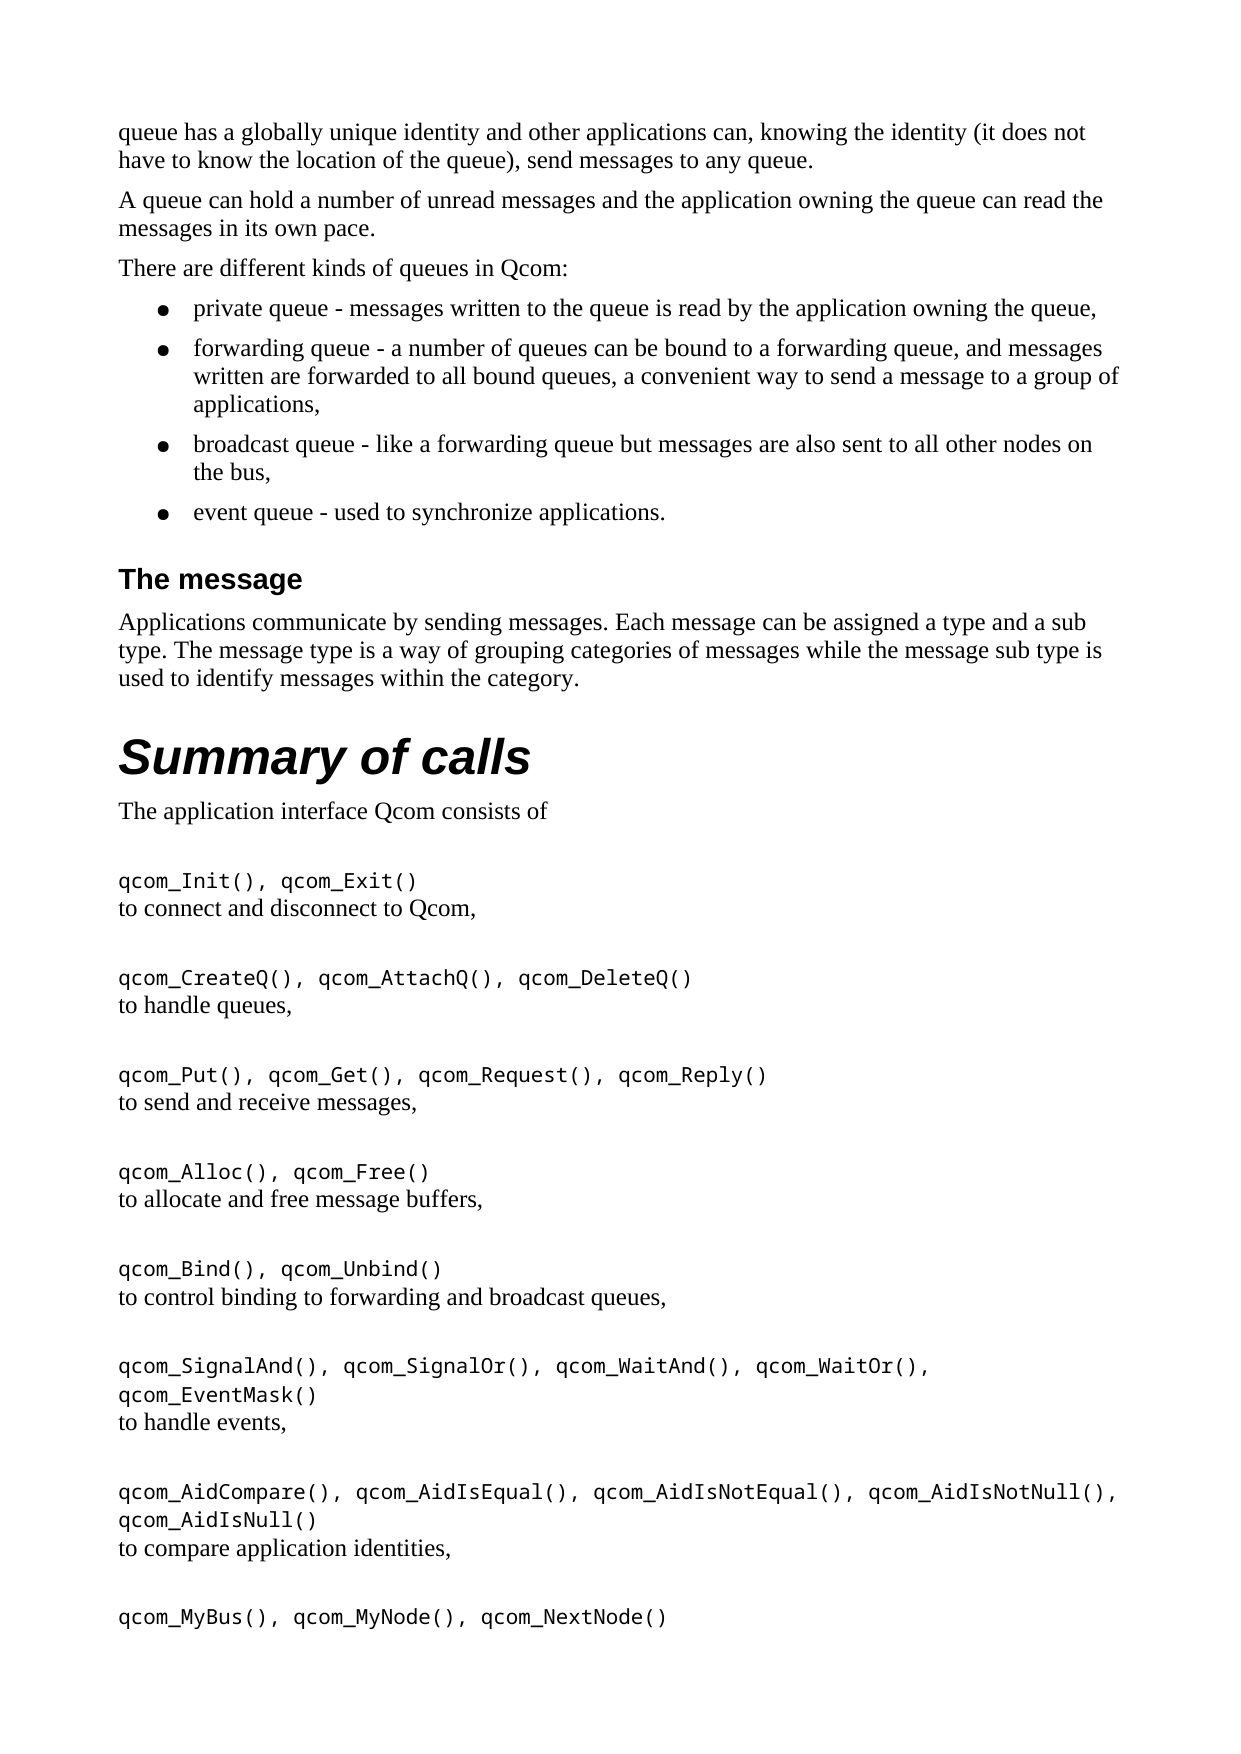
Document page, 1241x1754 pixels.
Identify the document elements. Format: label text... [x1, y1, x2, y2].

text queue has a globally unique identity and other applications can, knowing the identity (it does not have to know the location of the queue), send messages to any queue. [118, 118, 1122, 173]
text qcom_Put(), qcom_Get(), qcom_Request(), qcom_Reply() [118, 1060, 1122, 1088]
text to send and receive messages, [118, 1088, 1122, 1116]
text Applications communicate by sending messages. Each message can be assigned a type and a sub type. The message type is a way of grouping categories of messages while the message sub type is used to identify messages within the category. [118, 608, 1122, 691]
subtitle The message [118, 563, 1122, 596]
text to allocate and free message buffers, [118, 1186, 1122, 1213]
text qcom_AidCompare(), qcom_AidIsEqual(), qcom_AidIsNotEqual(), qcom_AidIsNotNull(), qcom_AidIsNull() [118, 1477, 1122, 1534]
text There are different kinds of queues in Qcom: [118, 254, 1122, 282]
text to connect and disconnect to Qcom, [118, 894, 1122, 922]
text to control binding to forwarding and broadcast queues, [118, 1283, 1122, 1310]
list private queue - messages written to the queue is read by the application owning the queue, [156, 294, 1122, 322]
text qcom_SignalAnd(), qcom_SignalOr(), qcom_WaitAnd(), qcom_WaitOr(), qcom_EventMask() [118, 1351, 1122, 1408]
text The application interface Qcom consists of [118, 797, 1122, 825]
list forwarding queue - a number of queues can be bound to a forwarding queue, and messages written are forwarded to all bound queues, a convenient way to send a message to a group of applications, [156, 334, 1122, 417]
list event queue - used to synchronize applications. [156, 498, 1122, 526]
text A queue can hold a number of unread messages and the application owning the queue can read the messages in its own pace. [118, 186, 1122, 241]
text qcom_Alloc(), qcom_Free() [118, 1157, 1122, 1186]
text qcom_MyBus(), qcom_MyNode(), qcom_NextNode() [118, 1602, 1122, 1631]
list broadcast queue - like a forwarding queue but messages are also sent to all other nodes on the bus, [156, 430, 1122, 485]
text to handle events, [118, 1408, 1122, 1436]
text to compare application identities, [118, 1534, 1122, 1561]
text qcom_CreateQ(), qcom_AttachQ(), qcom_DeleteQ() [118, 963, 1122, 991]
subtitle Summary of calls [118, 729, 1122, 785]
text to handle queues, [118, 991, 1122, 1019]
text qcom_Init(), qcom_Exit() [118, 866, 1122, 894]
text qcom_Bind(), qcom_Unbind() [118, 1254, 1122, 1283]
